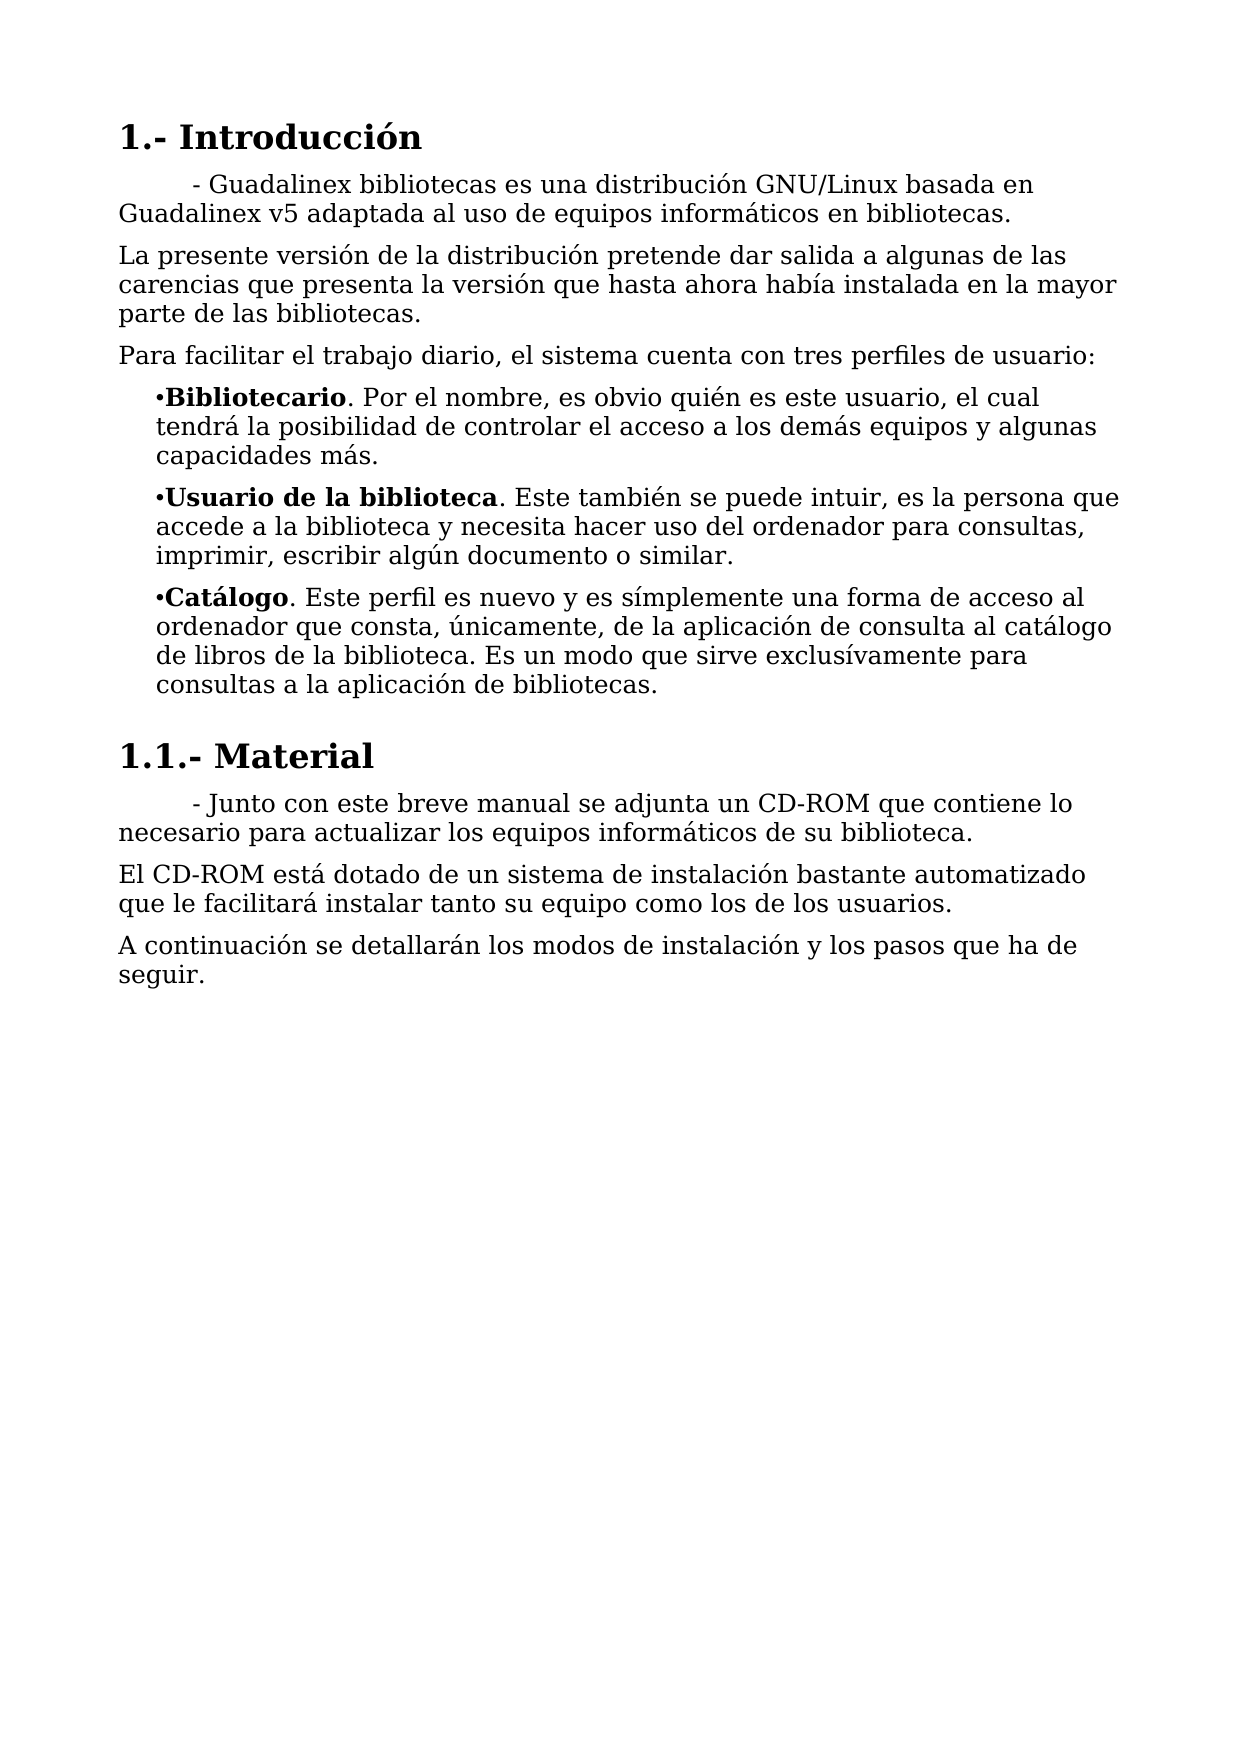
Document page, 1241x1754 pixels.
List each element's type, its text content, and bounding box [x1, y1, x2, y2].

subtitle 1.- Introducción [118, 118, 1122, 157]
list Usuario de la biblioteca. Este también se puede intuir, es la persona que accede a la biblioteca y necesita hacer uso del ordenador para consultas, imprimir, escribir algún documento o similar. [118, 483, 1122, 570]
text El CD-ROM está dotado de un sistema de instalación bastante automatizado que le facilitará instalar tanto su equipo como los de los usuarios. [118, 860, 1122, 918]
text A continuación se detallarán los modos de instalación y los pasos que ha de seguir. [118, 931, 1122, 989]
list Catálogo. Este perfil es nuevo y es símplemente una forma de acceso al ordenador que consta, únicamente, de la aplicación de consulta al catálogo de libros de la biblioteca. Es un modo que sirve exclusívamente para consultas a la aplicación de bibliotecas. [118, 583, 1122, 700]
list Bibliotecario. Por el nombre, es obvio quién es este usuario, el cual tendrá la posibilidad de controlar el acceso a los demás equipos y algunas capacidades más. [118, 382, 1122, 470]
subtitle 1.1.- Material [118, 737, 1122, 777]
text Para facilitar el trabajo diario, el sistema cuenta con tres perfiles de usuario: [118, 341, 1122, 370]
text - Junto con este breve manual se adjunta un CD-ROM que contiene lo necesario para actualizar los equipos informáticos de su biblioteca. [118, 789, 1122, 847]
text - Guadalinex bibliotecas es una distribución GNU/Linux basada en Guadalinex v5 adaptada al uso de equipos informáticos en bibliotecas. [118, 170, 1122, 228]
text La presente versión de la distribución pretende dar salida a algunas de las carencias que presenta la versión que hasta ahora había instalada en la mayor parte de las bibliotecas. [118, 241, 1122, 328]
